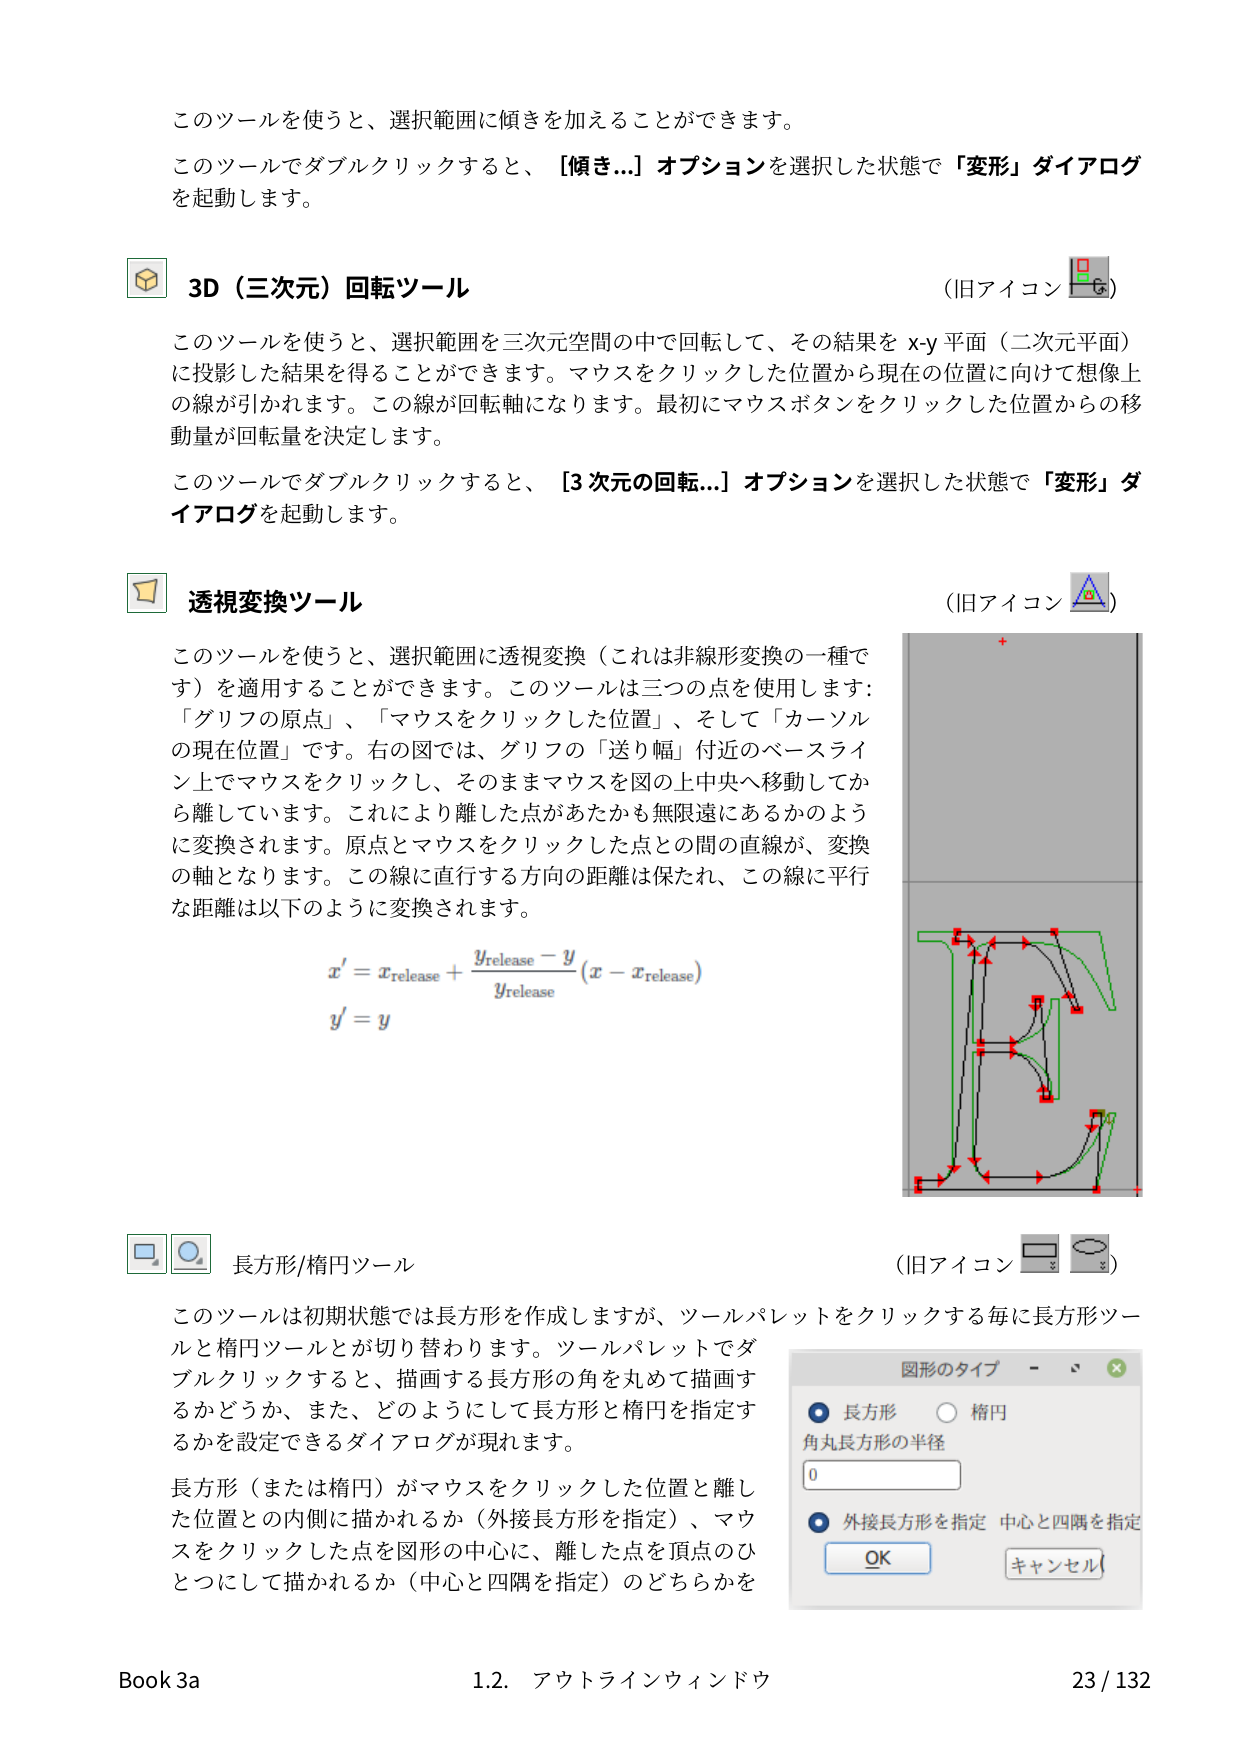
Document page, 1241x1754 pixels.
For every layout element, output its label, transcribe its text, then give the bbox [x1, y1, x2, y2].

picture [1070, 572, 1110, 612]
table_cell 透視変換ツール （旧アイコン ） このツールを使うと、選択範囲に透視変換（これは非線形変換の一種です）を適用することができます。このツールは三つの点を使用します: 「グリフの原点」、「マウスをクリックした位置」、そして「カーソルの現在位置」です。右の図では、グリフの「送り幅」付近のベースライン上でマウスをクリックし、そのままマウスを図の上中央へ移動してから離しています。これにより離した点があたかも無限遠にあるかのように変換されます。原点とマウスをクリックした点との間の直線が、変換の軸となります。この線に直行する方向の距離は保たれ、この線に平行な距離は以下のように変換されます。 [118, 558, 1152, 1219]
picture [788, 1349, 1143, 1610]
picture [1070, 1234, 1110, 1273]
table_cell 3D（三次元）回転ツール （旧アイコン ） このツールを使うと、選択範囲を三次元空間の中で回転して、その結果を x-y 平面（二次元平面）に投影した結果を得ることができます。マウスをクリックした位置から現在の位置に向けて想像上の線が引かれます。この線が回転軸になります。最初にマウスボタンをクリックした位置からの移動量が回転量を決定します。 このツールでダブルクリックすると、［3次元の回転...］オプションを選択した状態で「変形」ダイアログを起動します。 [118, 242, 1152, 558]
picture [173, 1237, 207, 1270]
picture [298, 937, 746, 1051]
table_cell このツールを使うと、選択範囲に傾きを加えることができます。 このツールでダブルクリックすると、［傾き...］オプションを選択した状態で「変形」ダイアログを起動します。 [118, 89, 1152, 242]
picture [902, 633, 1143, 1197]
picture [1020, 1234, 1060, 1273]
picture [129, 575, 163, 609]
table_cell 長方形/楕円ツール （旧アイコン ） このツールは初期状態では長方形を作成しますが、ツールパレットをクリックする毎に長方形ツールと楕円ツールとが切り替わります。ツールパレットでダブルクリックすると、描画する長方形の角を丸めて描画するかどうか、また、どのようにして長方形と楕円を指定するかを設定できるダイアログが現れます。 長方形（または楕円）がマウスをクリックした位置と離した位置との内側に描かれるか（外接長方形を指定）、マウスをクリックした点を図形の中心に、離した点を頂点のひとつにして描かれるか（中心と四隅を指定）のどちらかを [118, 1219, 1152, 1612]
picture [1068, 256, 1110, 298]
picture [129, 261, 163, 295]
picture [129, 1237, 163, 1270]
